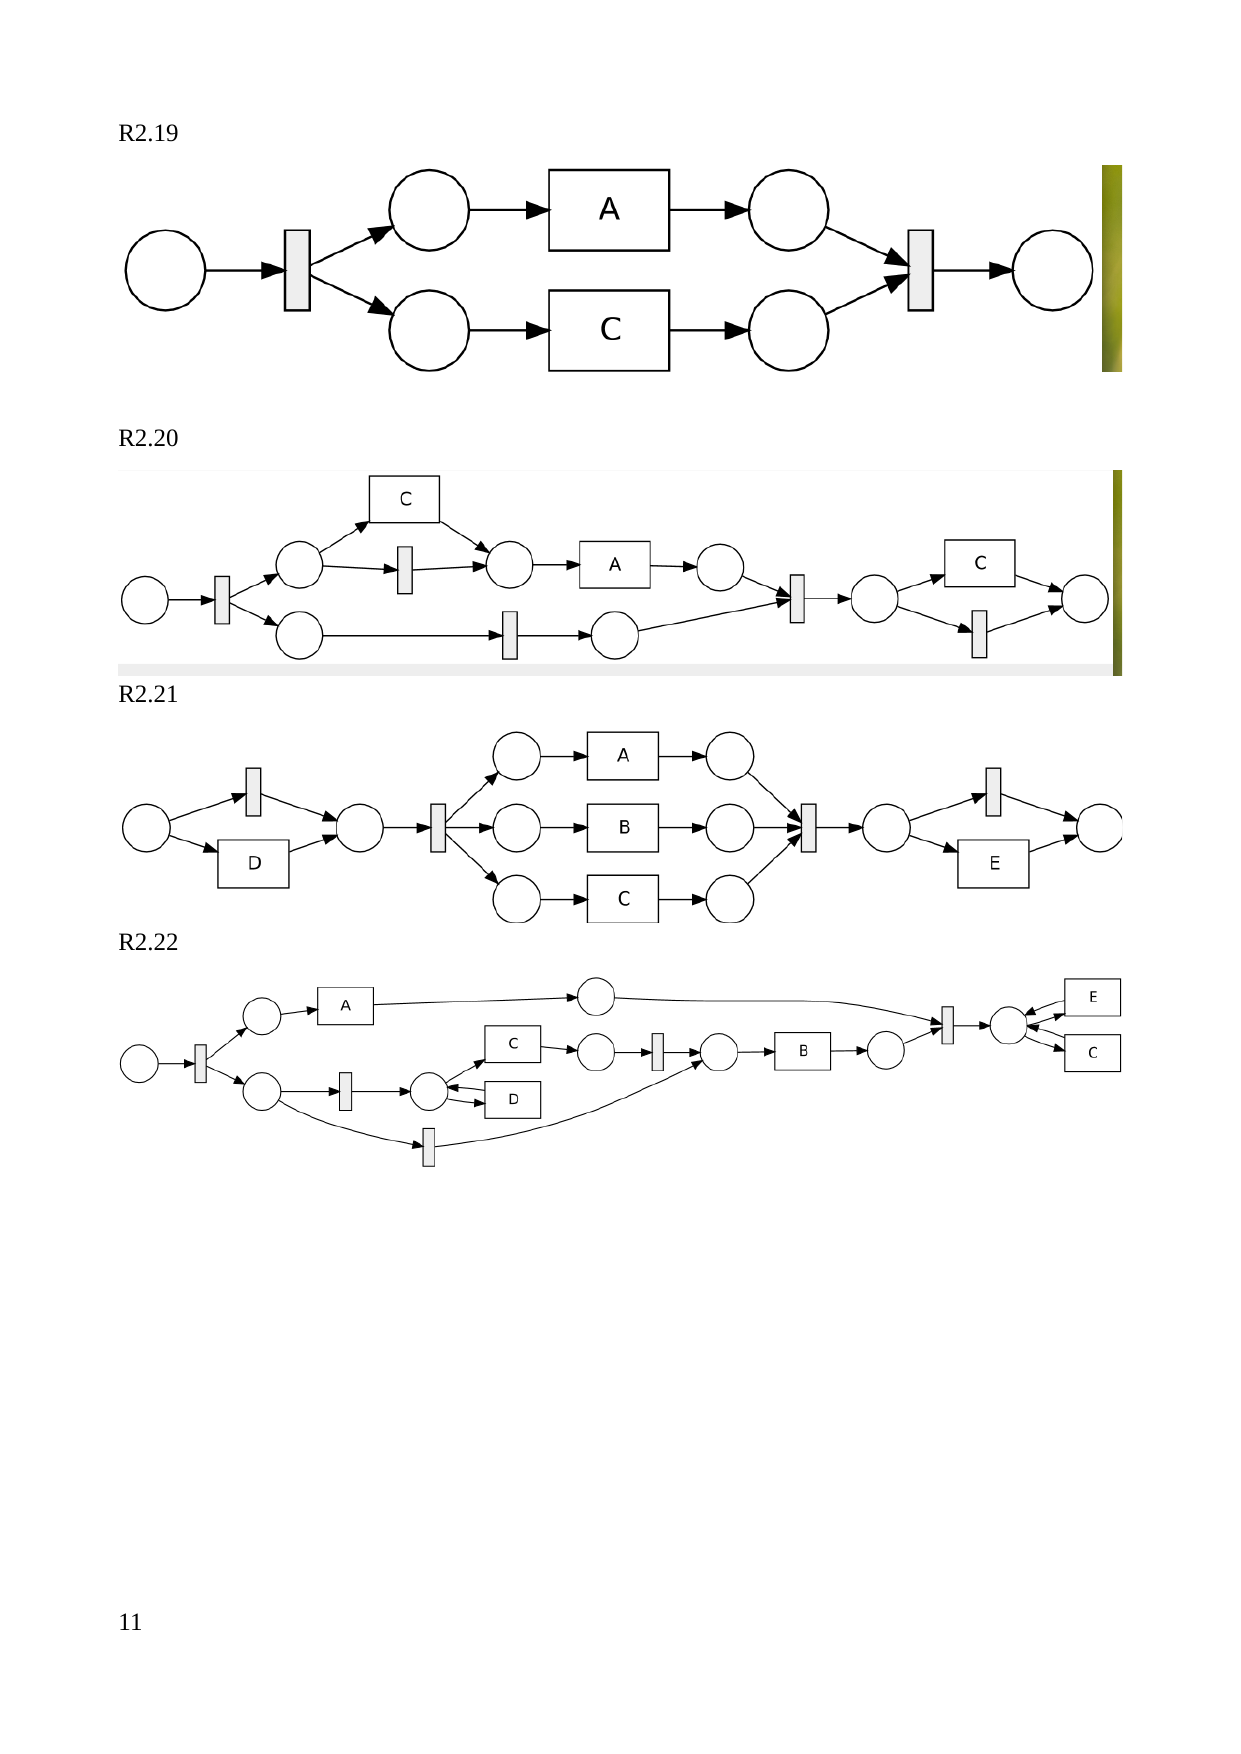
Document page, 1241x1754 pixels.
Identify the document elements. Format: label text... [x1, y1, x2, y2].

picture [118, 974, 1123, 1168]
text R2.21 [118, 676, 1122, 708]
picture [118, 727, 1123, 923]
text R2.20 [118, 423, 1122, 452]
text R2.22 [118, 923, 1122, 955]
picture [118, 165, 1123, 372]
picture [118, 470, 1123, 676]
text R2.19 [118, 118, 1122, 147]
